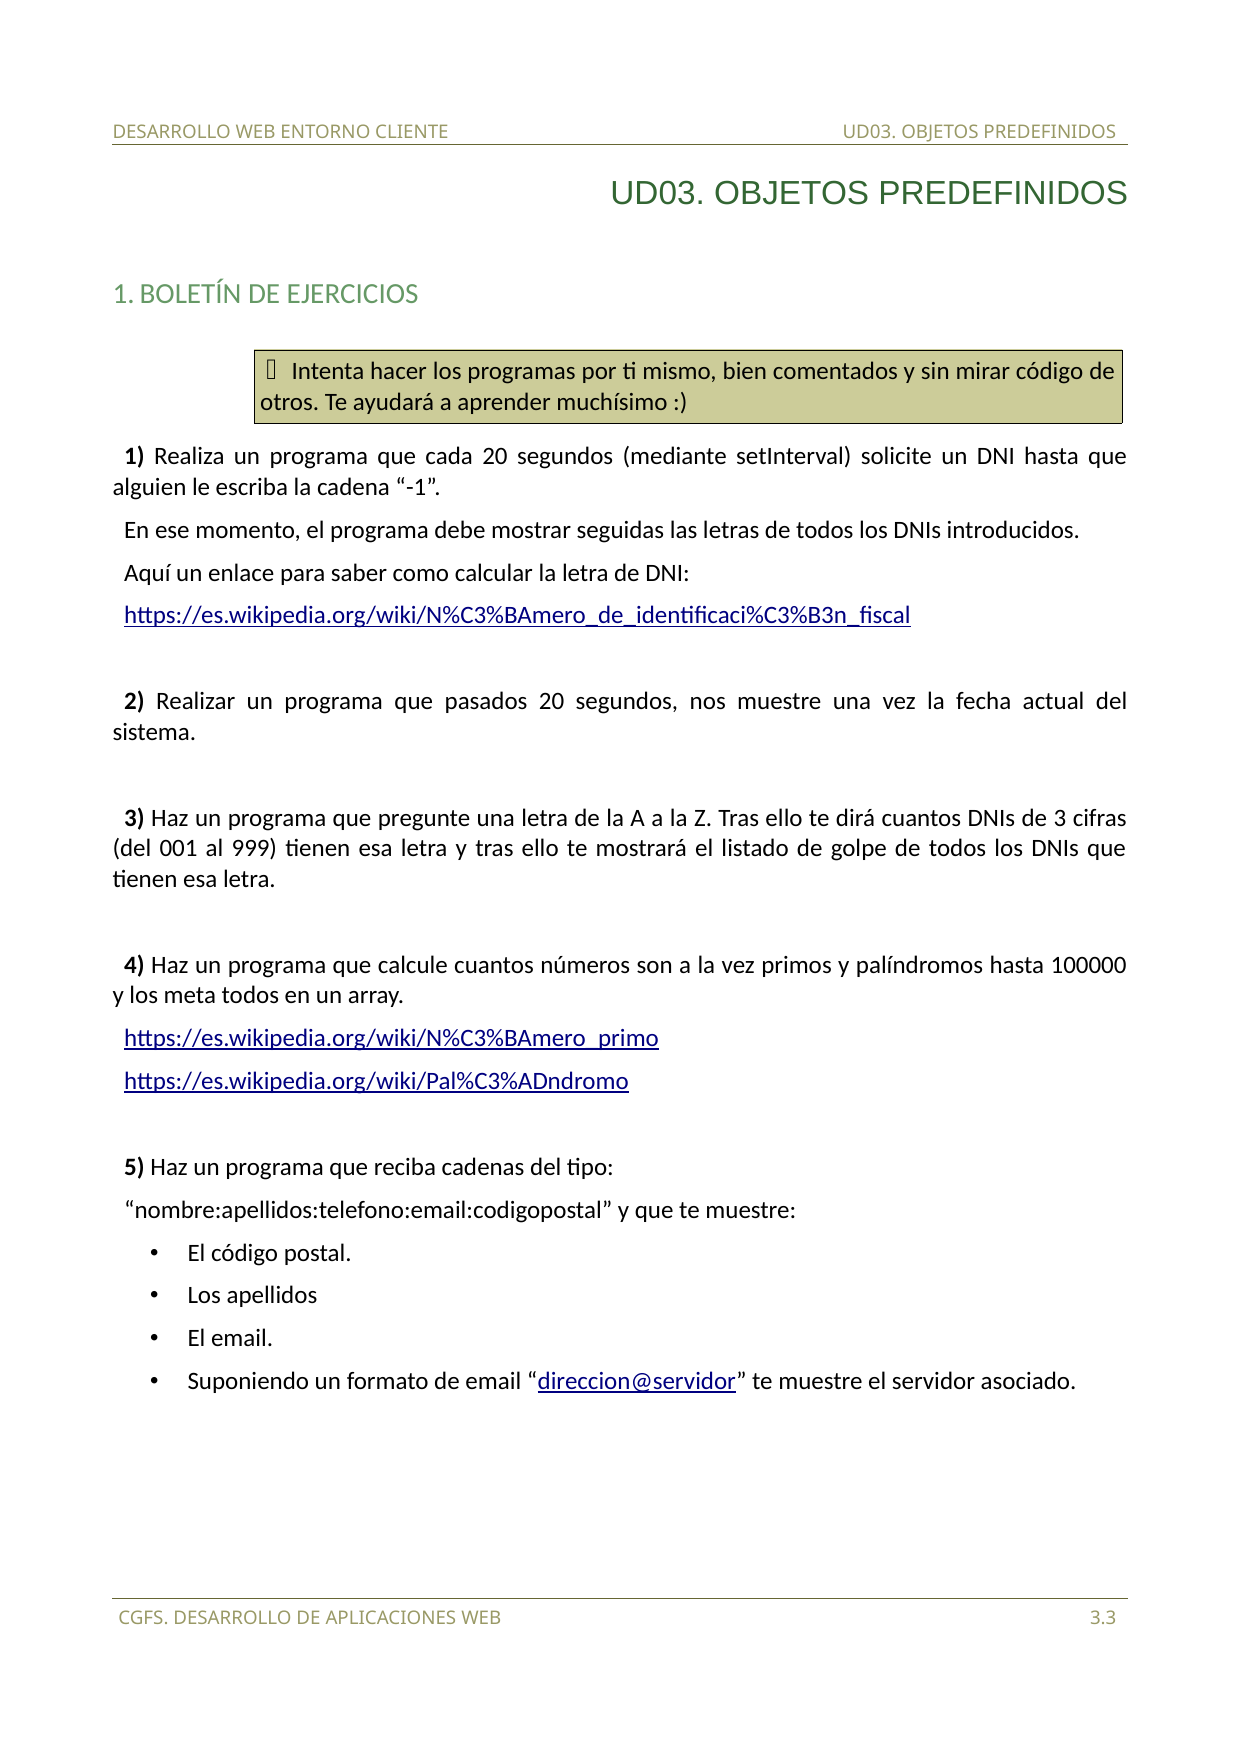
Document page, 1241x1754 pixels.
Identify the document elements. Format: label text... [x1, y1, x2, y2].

list Los apellidos [150, 1280, 1128, 1310]
list El código postal. [150, 1237, 1128, 1267]
text  Intenta hacer los programas por ti mismo, bien comentados y sin mirar código de otros. Te ayudará a aprender muchísimo :) [255, 351, 1122, 423]
list El email. [150, 1323, 1128, 1353]
text UD03. Objetos predefinidos [112, 173, 1128, 212]
text 3) Haz un programa que pregunte una letra de la A a la Z. Tras ello te dirá cuantos DNIs de 3 cifras (del 001 al 999) tienen esa letra y tras ello te mostrará el listado de golpe de todos los DNIs que tienen esa letra. [112, 802, 1128, 893]
text https://es.wikipedia.org/wiki/N%C3%BAmero_primo [112, 1022, 1128, 1053]
text En ese momento, el programa debe mostrar seguidas las letras de todos los DNIs introducidos. [112, 514, 1128, 544]
text https://es.wikipedia.org/wiki/N%C3%BAmero_de_identificaci%C3%B3n_fiscal [112, 600, 1128, 630]
text “nombre:apellidos:telefono:email:codigopostal” y que te muestre: [112, 1194, 1128, 1224]
subtitle Boletín de ejercicios [112, 275, 1128, 311]
text Aquí un enlace para saber como calcular la letra de DNI: [112, 557, 1128, 587]
list Suponiendo un formato de email “direccion@servidor” te muestre el servidor asociado. [150, 1366, 1128, 1396]
text https://es.wikipedia.org/wiki/Pal%C3%ADndromo [112, 1065, 1128, 1096]
text 1) Realiza un programa que cada 20 segundos (mediante setInterval) solicite un DNI hasta que alguien le escriba la cadena “-1”. [112, 440, 1128, 501]
text 5) Haz un programa que reciba cadenas del tipo: [112, 1151, 1128, 1181]
text 2) Realizar un programa que pasados 20 segundos, nos muestre una vez la fecha actual del sistema. [112, 686, 1128, 747]
text 4) Haz un programa que calcule cuantos números son a la vez primos y palíndromos hasta 100000 y los meta todos en un array. [112, 949, 1128, 1010]
